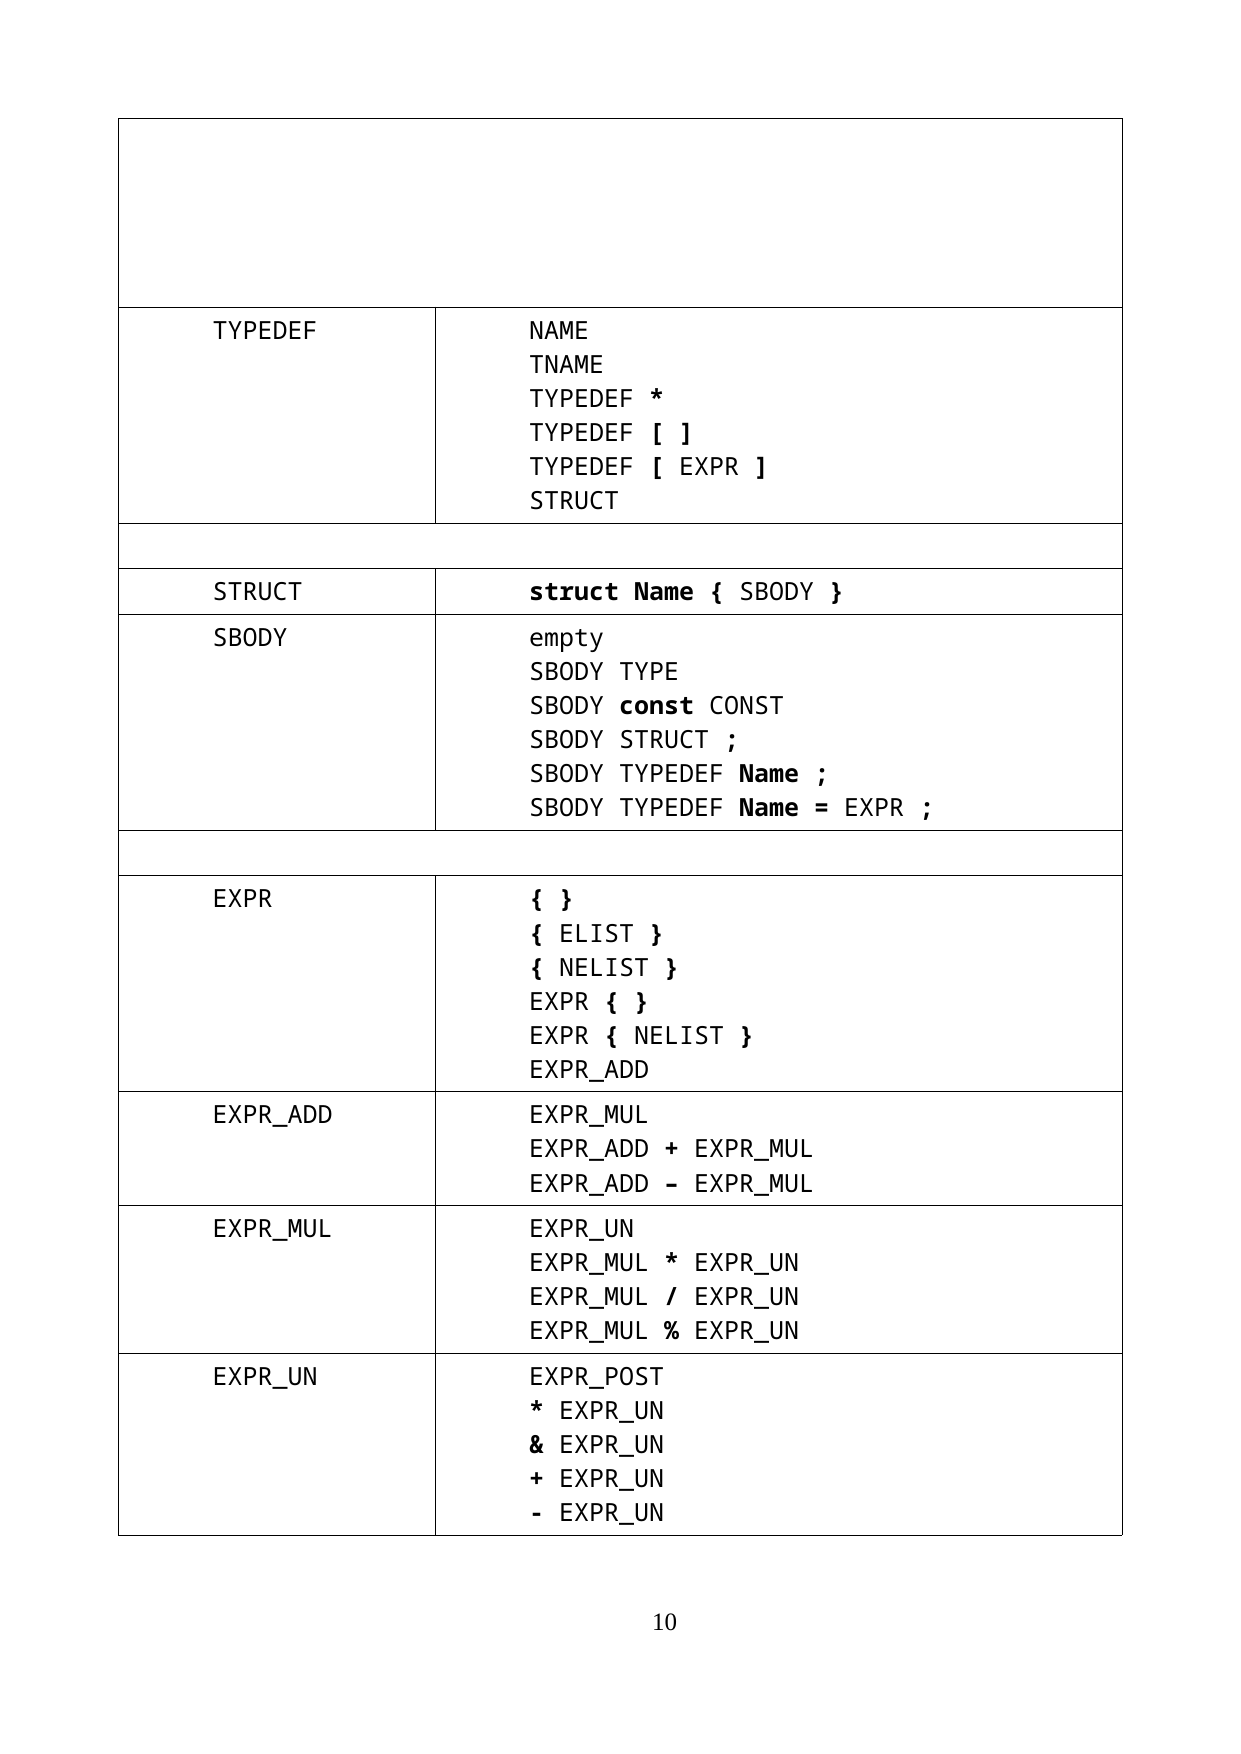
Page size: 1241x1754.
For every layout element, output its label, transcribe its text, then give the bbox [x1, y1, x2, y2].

table_cell EXPR_MUL [119, 1206, 435, 1353]
table_cell [435, 119, 1122, 307]
table_cell EXPR_ADD [119, 1092, 435, 1205]
table_cell [435, 831, 1122, 875]
table_cell [119, 831, 435, 875]
table_cell { } { ELIST } { NELIST } EXPR { } EXPR { NELIST } EXPR_ADD [436, 876, 1122, 1091]
table_cell EXPR_UN [119, 1354, 435, 1535]
table_cell [119, 524, 435, 568]
table_cell EXPR_UN EXPR_MUL * EXPR_UN EXPR_MUL / EXPR_UN EXPR_MUL % EXPR_UN [436, 1206, 1122, 1353]
table_cell EXPR [119, 876, 435, 1091]
table_cell TYPEDEF [119, 308, 435, 522]
table_cell struct Name { SBODY } [436, 569, 1122, 614]
table_cell NAME TNAME TYPEDEF * TYPEDEF [ ] TYPEDEF [ EXPR ] STRUCT [436, 308, 1122, 522]
table_cell EXPR_POST * EXPR_UN & EXPR_UN + EXPR_UN - EXPR_UN [436, 1354, 1122, 1535]
table_cell EXPR_MUL EXPR_ADD + EXPR_MUL EXPR_ADD – EXPR_MUL [436, 1092, 1122, 1205]
table_cell [435, 524, 1122, 568]
table_cell empty SBODY TYPE SBODY const CONST SBODY STRUCT ; SBODY TYPEDEF Name ; SBODY TYPEDEF Name = EXPR ; [436, 615, 1122, 830]
table_cell STRUCT [119, 569, 435, 614]
table_cell SBODY [119, 615, 435, 830]
table_cell [119, 119, 435, 307]
